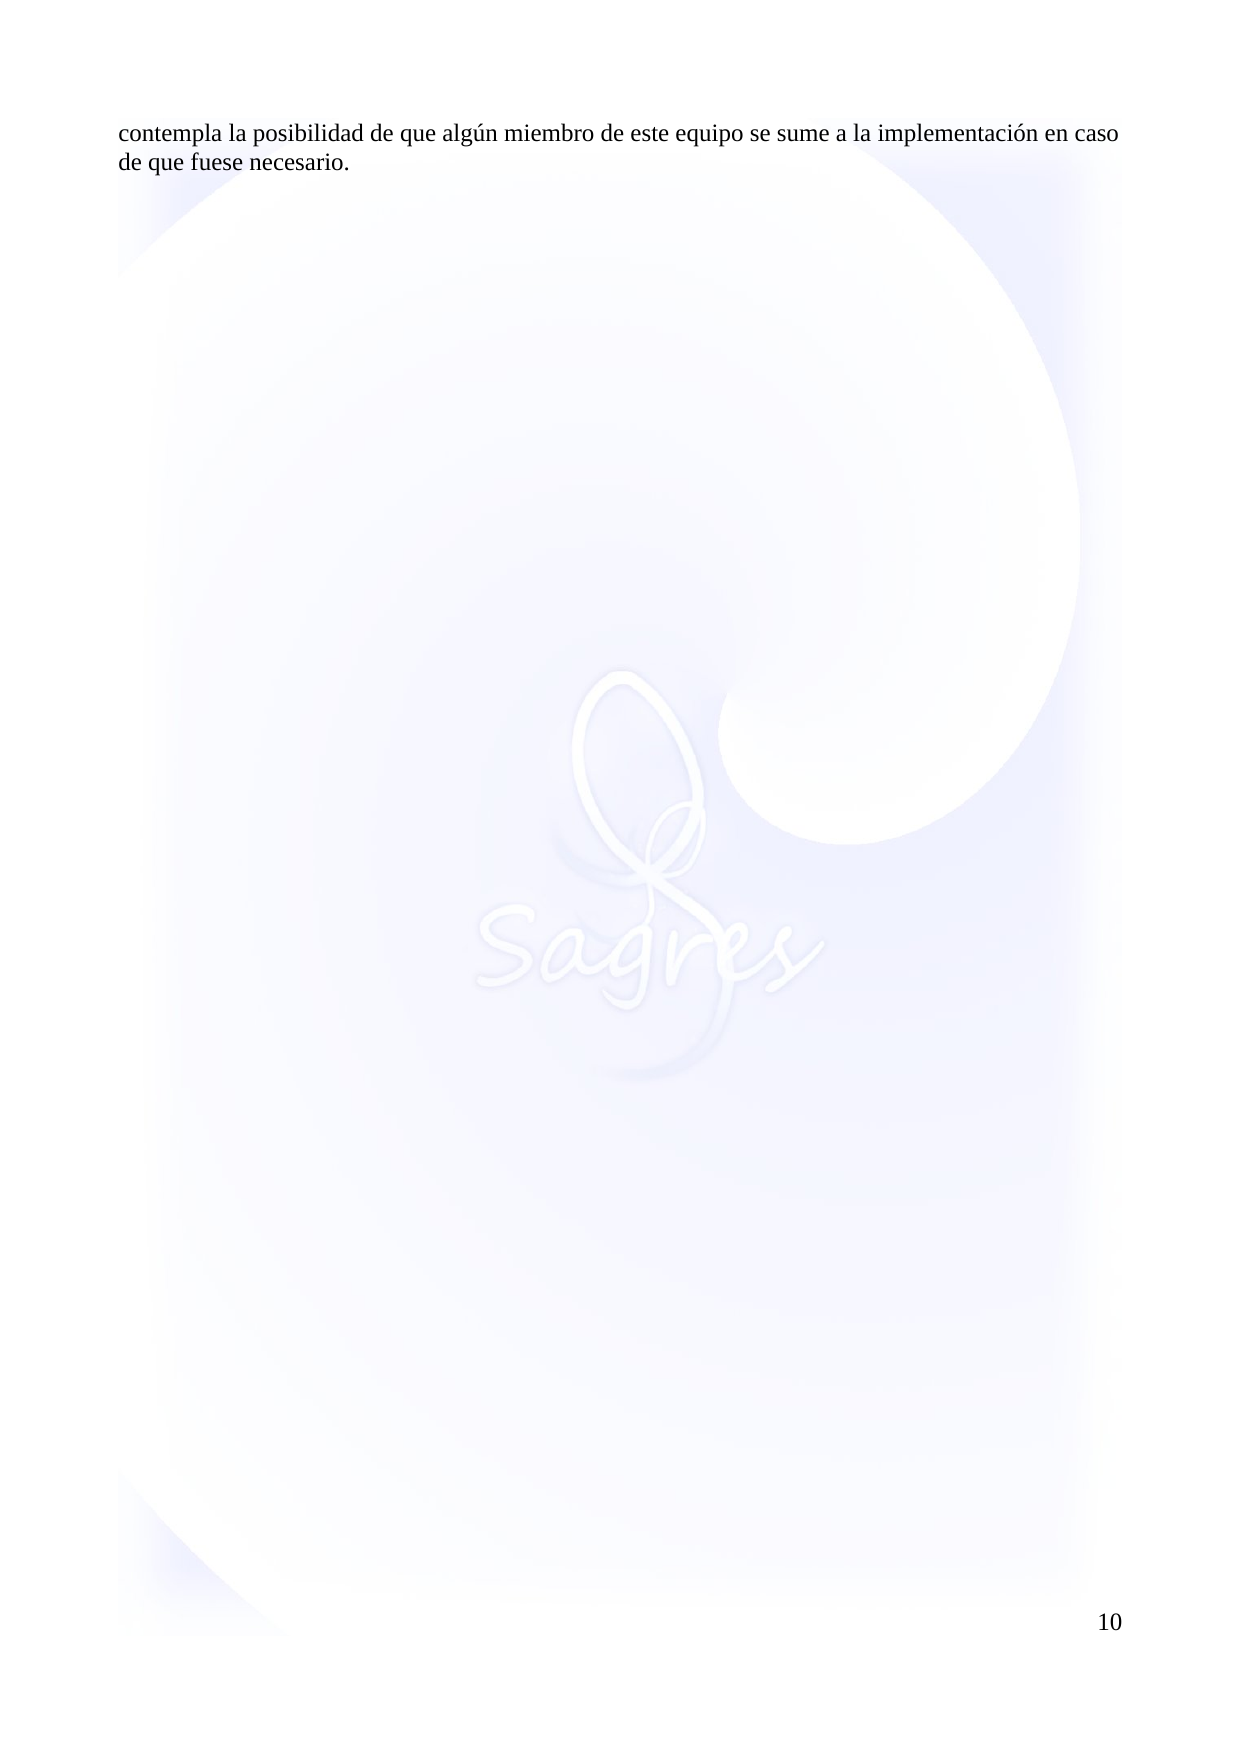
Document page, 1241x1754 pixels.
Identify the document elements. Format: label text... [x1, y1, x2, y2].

picture [118, 176, 1122, 1636]
text contempla la posibilidad de que algún miembro de este equipo se sume a la implementación en caso de que fuese necesario. [118, 118, 1122, 176]
